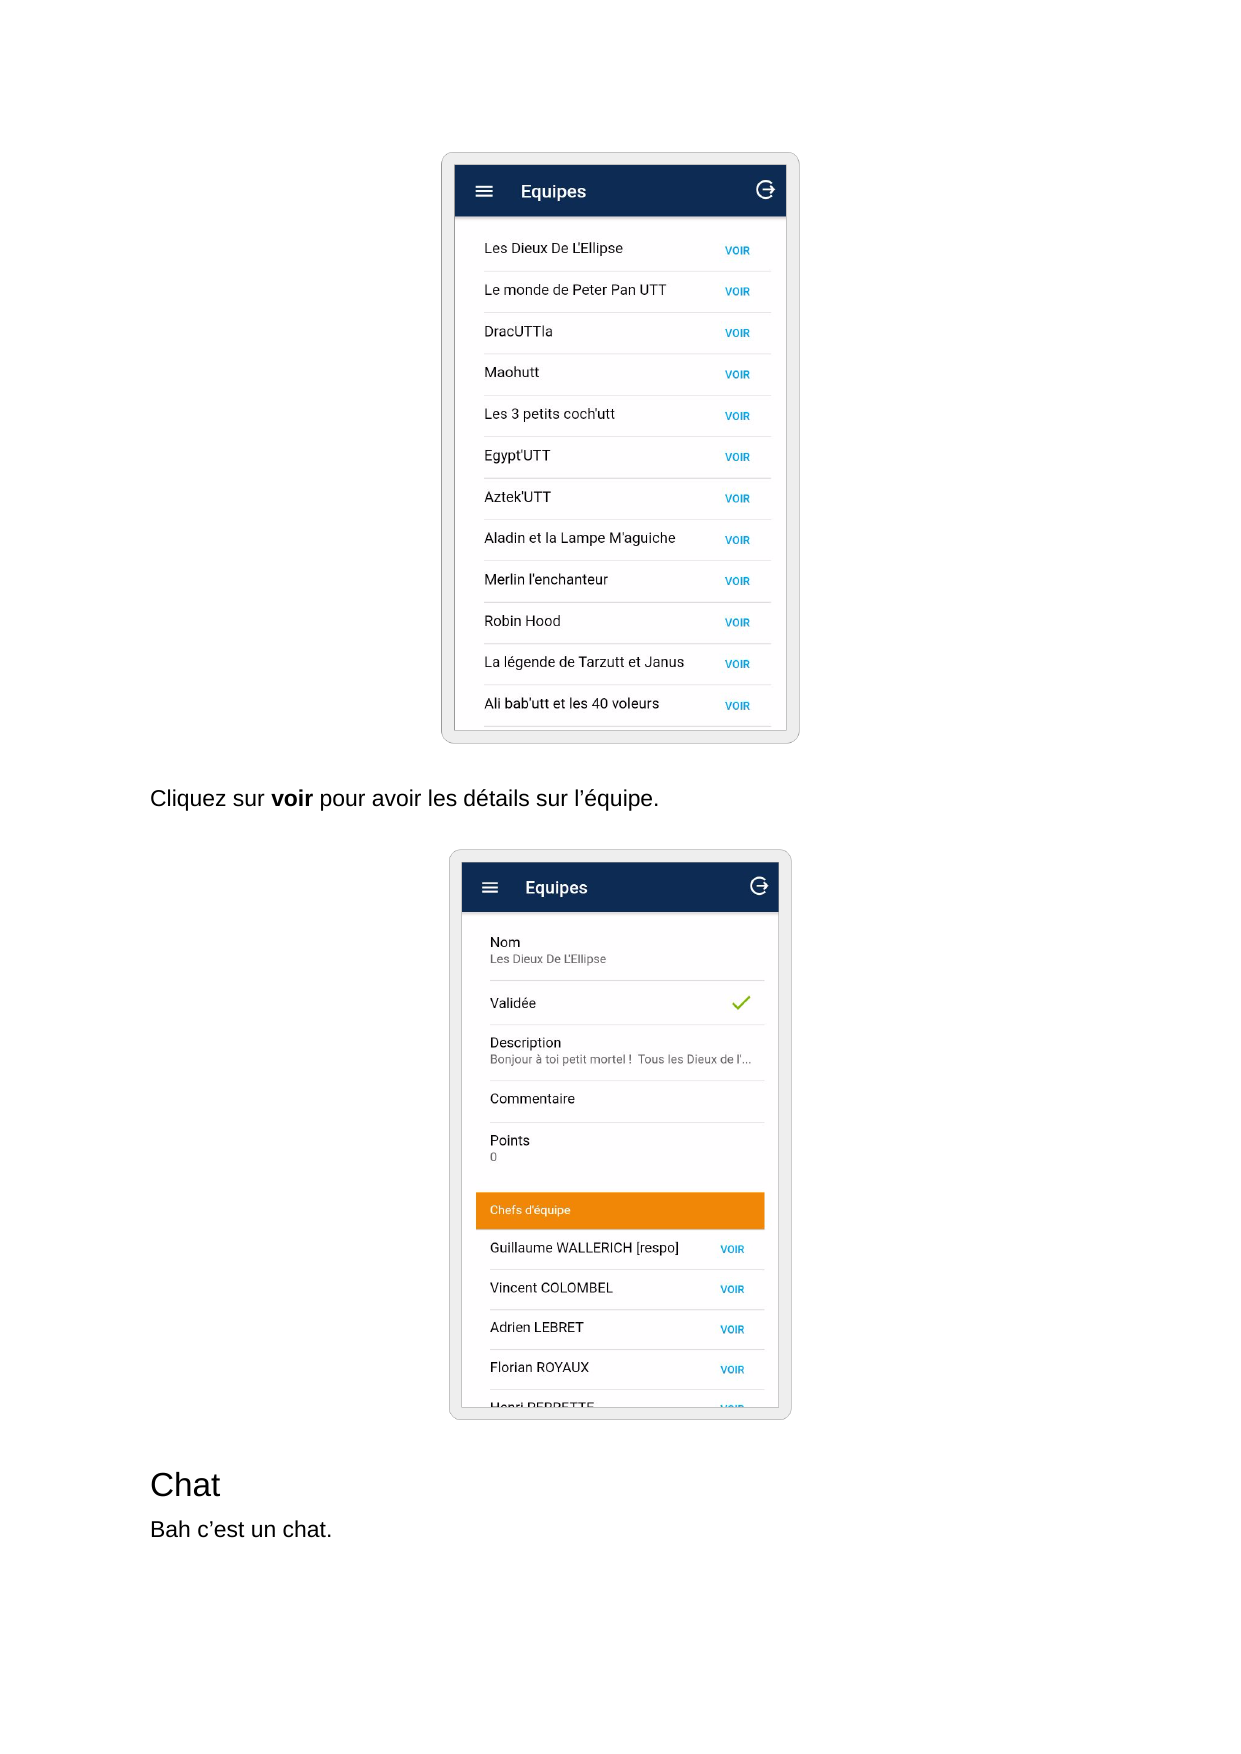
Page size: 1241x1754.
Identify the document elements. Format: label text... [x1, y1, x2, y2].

subtitle Chat [150, 1466, 1090, 1504]
picture [444, 845, 796, 1425]
picture [436, 150, 804, 751]
text Cliquez sur voir pour avoir les détails sur l’équipe. [150, 785, 1090, 811]
text Bah c’est un chat. [150, 1516, 1090, 1543]
